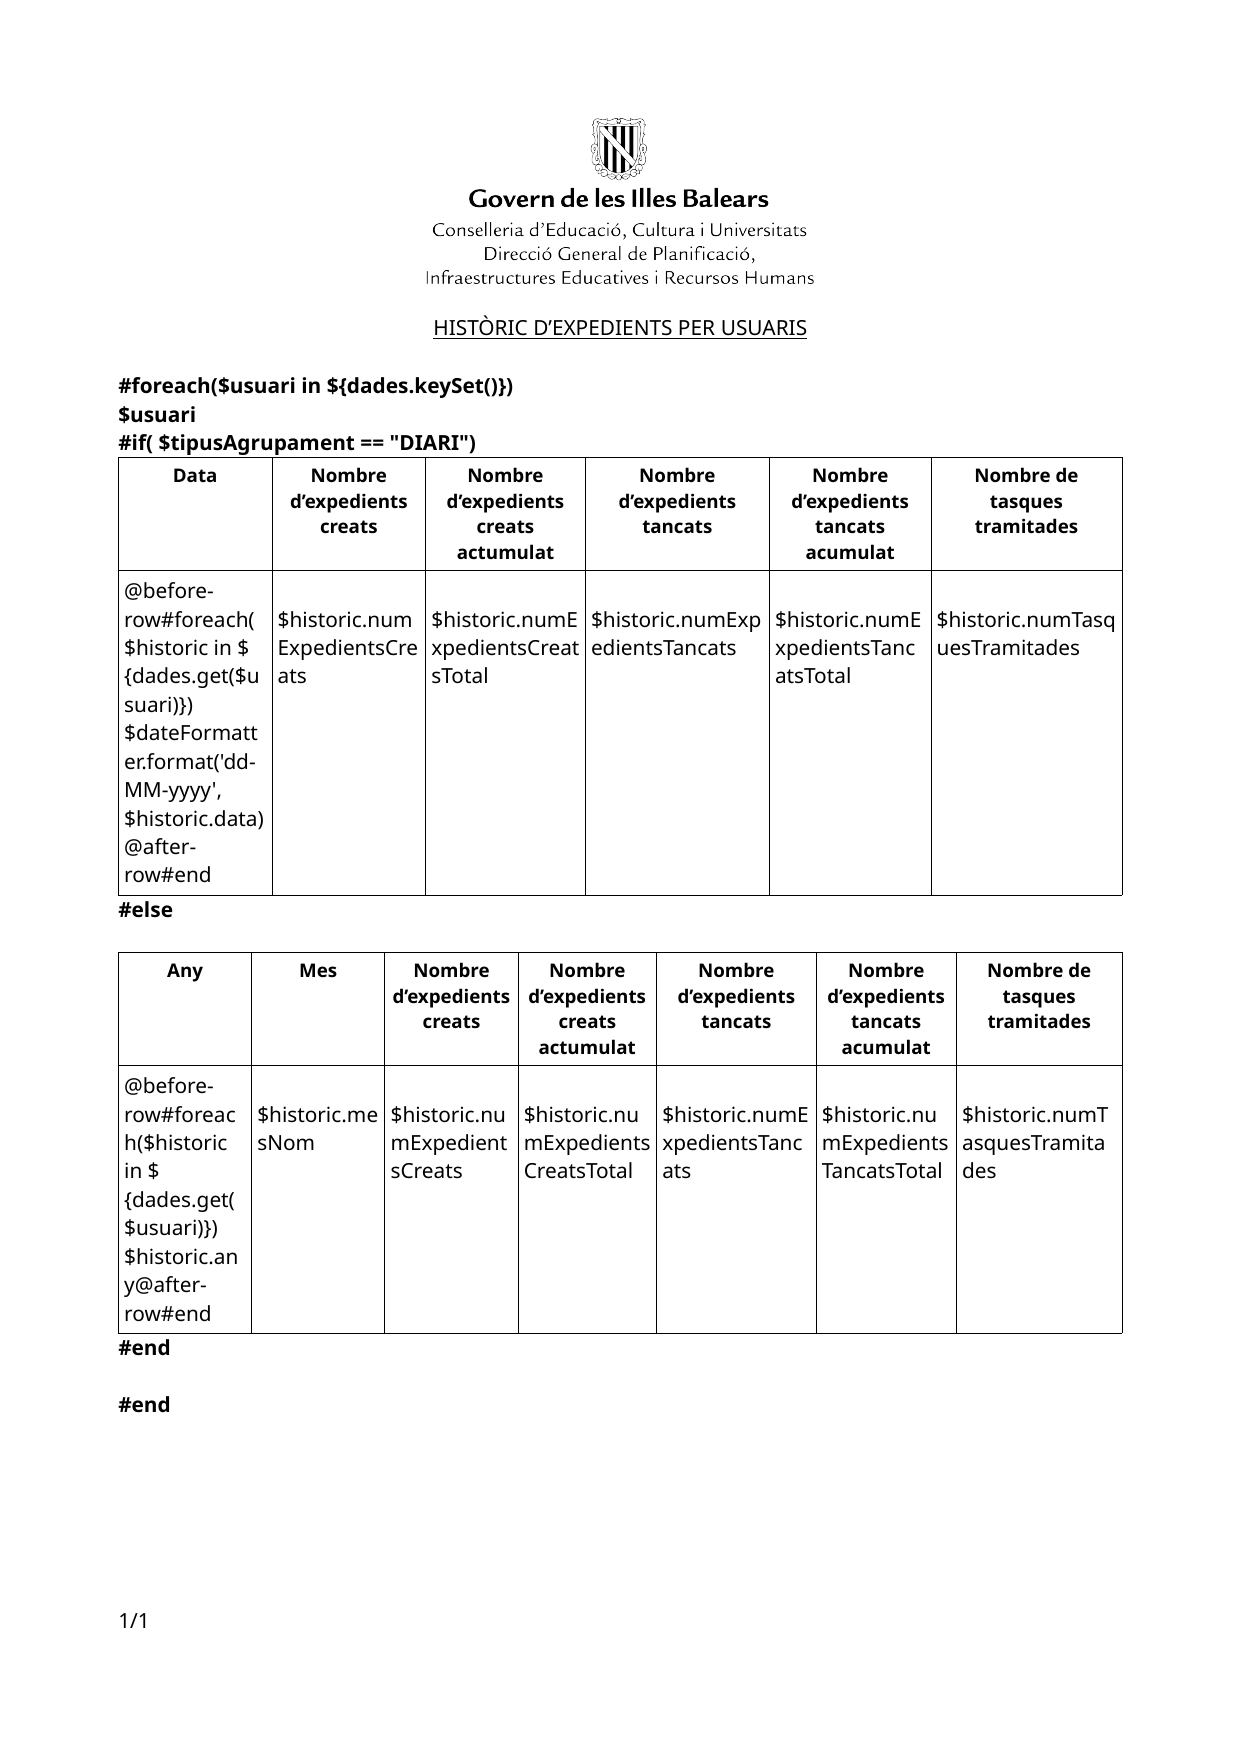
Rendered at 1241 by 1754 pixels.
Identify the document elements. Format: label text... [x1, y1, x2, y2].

table_cell $historic.numExpedientsCreats [273, 571, 425, 895]
table_cell $historic.numExpedientsCreatsTotal [519, 1066, 656, 1333]
table_cell $historic.numExpedientsCreats [385, 1066, 518, 1333]
table_header Nombre d’expedients creats [385, 953, 518, 1065]
text #else [118, 896, 1122, 923]
table_cell $historic.mesNom [252, 1066, 384, 1333]
text #foreach($usuari in ${dades.keySet()}) [118, 371, 1122, 400]
text #end [118, 1334, 1122, 1361]
table_cell $historic.numExpedientsTancats [657, 1066, 816, 1333]
table_header Nombre de tasques tramitades [957, 953, 1122, 1065]
table_cell $historic.numExpedientsTancats [586, 571, 769, 895]
table_cell $historic.numTasquesTramitades [957, 1066, 1122, 1333]
table_header Any [119, 953, 251, 1065]
table_cell $historic.numExpedientsTancatsTotal [770, 571, 931, 895]
table_cell @before-row#foreach($historic in ${dades.get($usuari)})$dateFormatter.format('dd-MM-yyyy', $historic.data)@after-row#end [119, 571, 272, 895]
table_header Nombre d’expedients tancats [586, 458, 769, 570]
text #end [118, 1390, 1122, 1447]
table_header Nombre de tasques tramitades [932, 458, 1122, 570]
table_header Nombre d’expedients tancats [657, 953, 816, 1065]
table_cell $historic.numExpedientsTancatsTotal [817, 1066, 956, 1333]
table_header Nombre d’expedients creats actumulat [519, 953, 656, 1065]
table_cell $historic.numExpedientsCreatsTotal [426, 571, 585, 895]
table_cell $historic.numTasquesTramitades [932, 571, 1122, 895]
text #if( $tipusAgrupament == "DIARI") [118, 428, 1122, 457]
table_header Mes [252, 953, 384, 1065]
table_header Nombre d’expedients tancats acumulat [817, 953, 956, 1065]
table_header Data [119, 458, 272, 570]
picture [426, 118, 814, 284]
table_header Nombre d’expedients creats [273, 458, 425, 570]
table_header Nombre d’expedients creats actumulat [426, 458, 585, 570]
text $usuari [118, 400, 1122, 428]
table_cell @before-row#foreach($historic in ${dades.get($usuari)})$historic.any@after-row#end [119, 1066, 251, 1333]
table_header Nombre d’expedients tancats acumulat [770, 458, 931, 570]
